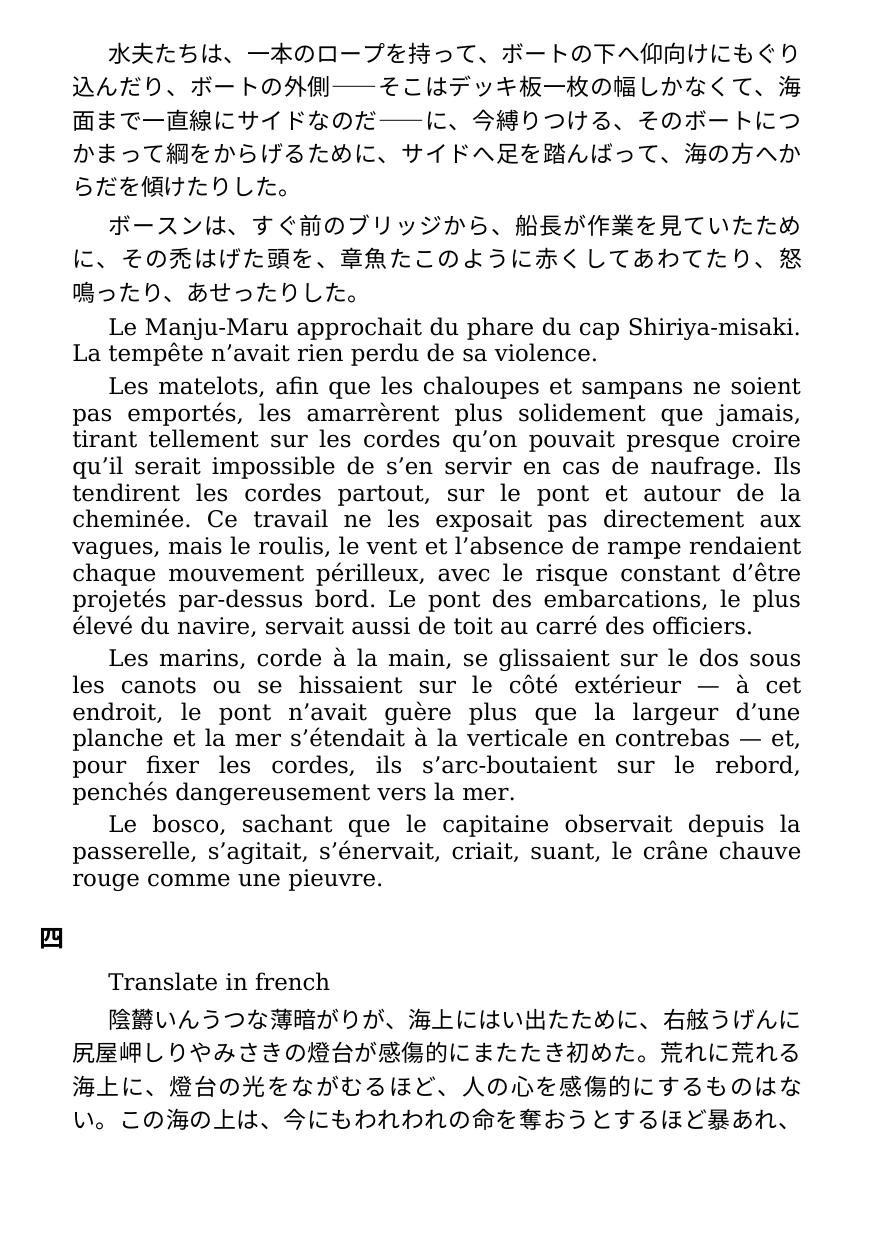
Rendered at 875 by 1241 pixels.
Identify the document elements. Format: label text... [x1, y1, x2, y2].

text Les marins, corde à la main, se glissaient sur le dos sous les canots ou se hissaient sur le côté extérieur — à cet endroit, le pont n’avait guère plus que la largeur d’une planche et la mer s’étendait à la verticale en contrebas — et, pour fixer les cordes, ils s’arc-boutaient sur le rebord, penchés dangereusement vers la mer. [72, 646, 802, 806]
subtitle 四 [36, 915, 838, 957]
text Le bosco, sachant que le capitaine observait depuis la passerelle, s’agitait, s’énervait, criait, suant, le crâne chauve rouge comme une pieuvre. [72, 812, 802, 892]
text Le Manju-Maru approchait du phare du cap Shiriya-misaki. La tempête n’avait rien perdu de sa violence. [72, 314, 802, 367]
text 水夫たちは、一本のロープを持って、ボートの下へ仰向けにもぐり込んだり、ボートの外側――そこはデッキ板一枚の幅しかなくて、海面まで一直線にサイドなのだ――に、今縛りつける、そのボートにつかまって綱をからげるために、サイドへ足を踏んばって、海の方へからだを傾けたりした。 [72, 36, 802, 202]
text ボースンは、すぐ前のブリッジから、船長が作業を見ていたために、その禿はげた頭を、章魚たこのように赤くしてあわてたり、怒鳴ったり、あせったりした。 [72, 208, 802, 308]
text Translate in french [72, 969, 802, 996]
text 陰欝いんうつな薄暗がりが、海上にはい出たために、右舷うげんに尻屋岬しりやみさきの燈台が感傷的にまたたき初めた。荒れに荒れる海上に、燈台の光をながむるほど、人の心を感傷的にするものはない。この海の上は、今にもわれわれの命を奪おうとするほど暴あれ、 [72, 1002, 802, 1135]
text Les matelots, afin que les chaloupes et sampans ne soient pas emportés, les amarrèrent plus solidement que jamais, tirant tellement sur les cordes qu’on pouvait presque croire qu’il serait impossible de s’en servir en cas de naufrage. Ils tendirent les cordes partout, sur le pont et autour de la cheminée. Ce travail ne les exposait pas directement aux vagues, mais le roulis, le vent et l’absence de rampe rendaient chaque mouvement périlleux, avec le risque constant d’être projetés par-dessus bord. Le pont des embarcations, le plus élevé du navire, servait aussi de toit au carré des officiers. [72, 373, 802, 640]
